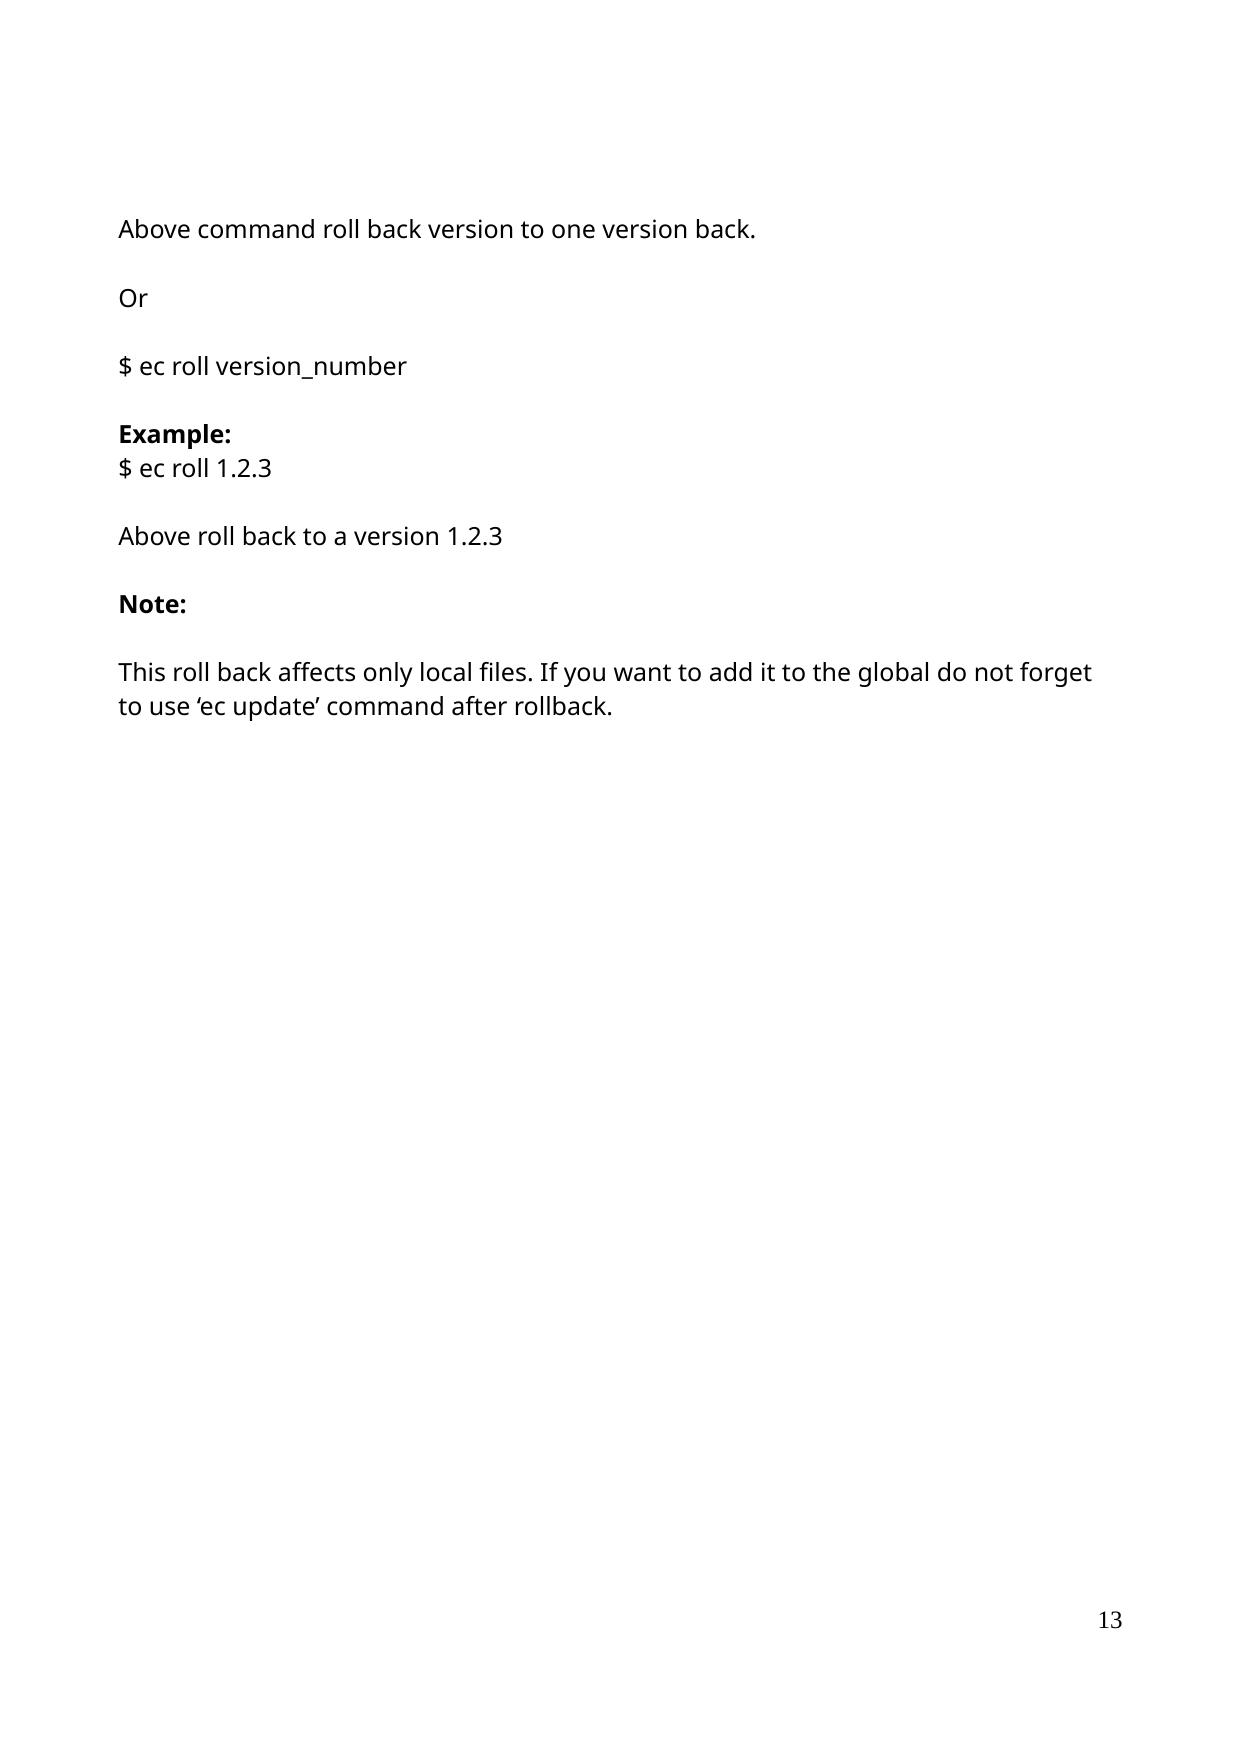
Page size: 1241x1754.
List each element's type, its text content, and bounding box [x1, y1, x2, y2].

text $ ec roll version_number [118, 348, 1122, 382]
text Above roll back to a version 1.2.3 [118, 519, 1122, 553]
text Example: [118, 417, 1122, 451]
text Or [118, 280, 1122, 314]
text Note: [118, 587, 1122, 621]
text This roll back affects only local files. If you want to add it to the global do not forget to use ‘ec update’ command after rollback. [118, 655, 1122, 723]
text $ ec roll 1.2.3 [118, 451, 1122, 485]
text Above command roll back version to one version back. [118, 212, 1122, 246]
